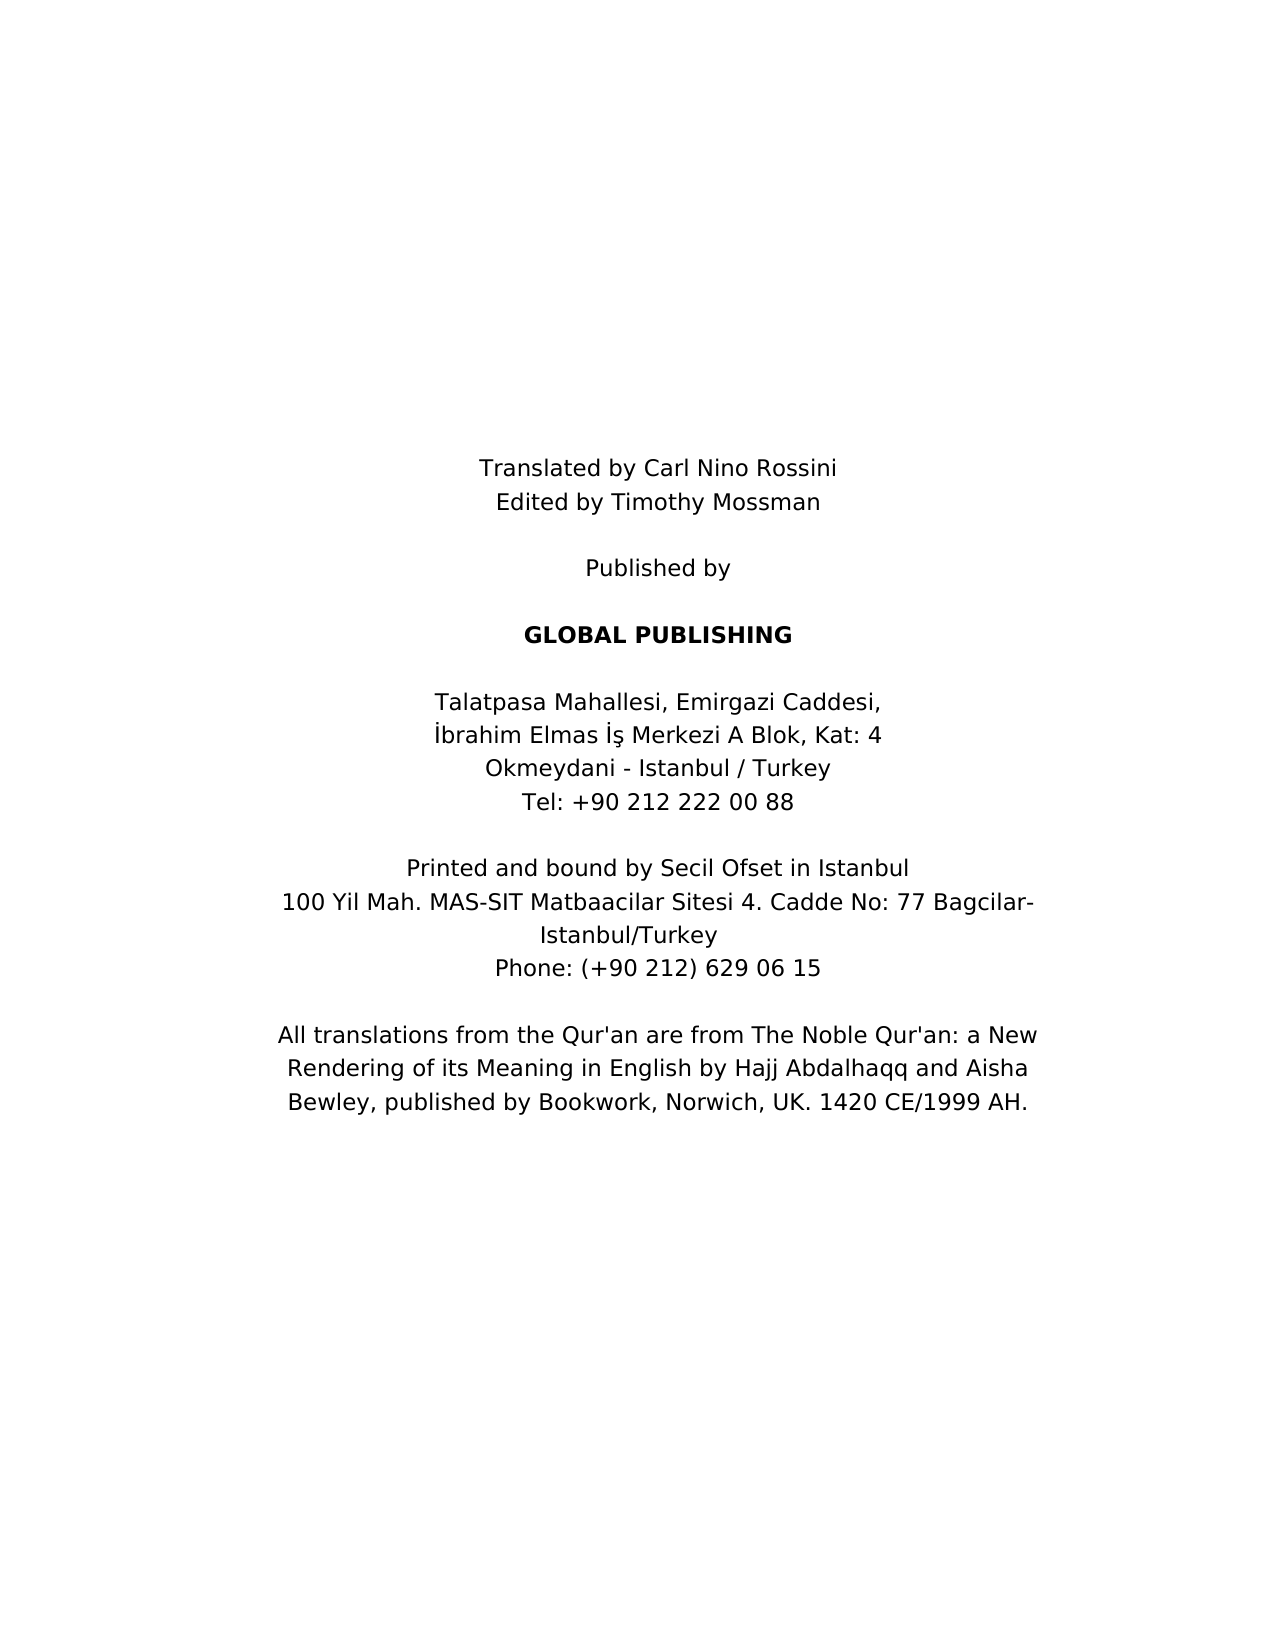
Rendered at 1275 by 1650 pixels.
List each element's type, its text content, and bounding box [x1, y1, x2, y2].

text All translations from the Qur'an are from The Noble Qur'an: a New Rendering of its Meaning in English by Hajj Abdalhaqq and Aisha Bewley, published by Bookwork, Norwich, UK. 1420 CE/1999 AH. [247, 1017, 1070, 1117]
text GLOBAL PUBLISHING [187, 617, 1070, 650]
text Phone: (+90 212) 629 06 15 [187, 950, 1070, 983]
text Edited by Timothy Mossman [187, 483, 1070, 517]
text Published by [187, 550, 1070, 583]
text Tel: +90 212 222 00 88 [187, 783, 1070, 817]
text 100 Yil Mah. MAS-SIT Matbaacilar Sitesi 4. Cadde No: 77 Bagcilar-Istanbul/Turkey [187, 883, 1070, 950]
text Okmeydani - Istanbul / Turkey [187, 750, 1070, 783]
text Printed and bound by Secil Ofset in Istanbul [187, 850, 1070, 883]
text Talatpasa Mahallesi, Emirgazi Caddesi, [187, 683, 1070, 717]
text İbrahim Elmas İş Merkezi A Blok, Kat: 4 [187, 717, 1070, 750]
text Translated by Carl Nino Rossini [187, 450, 1070, 483]
